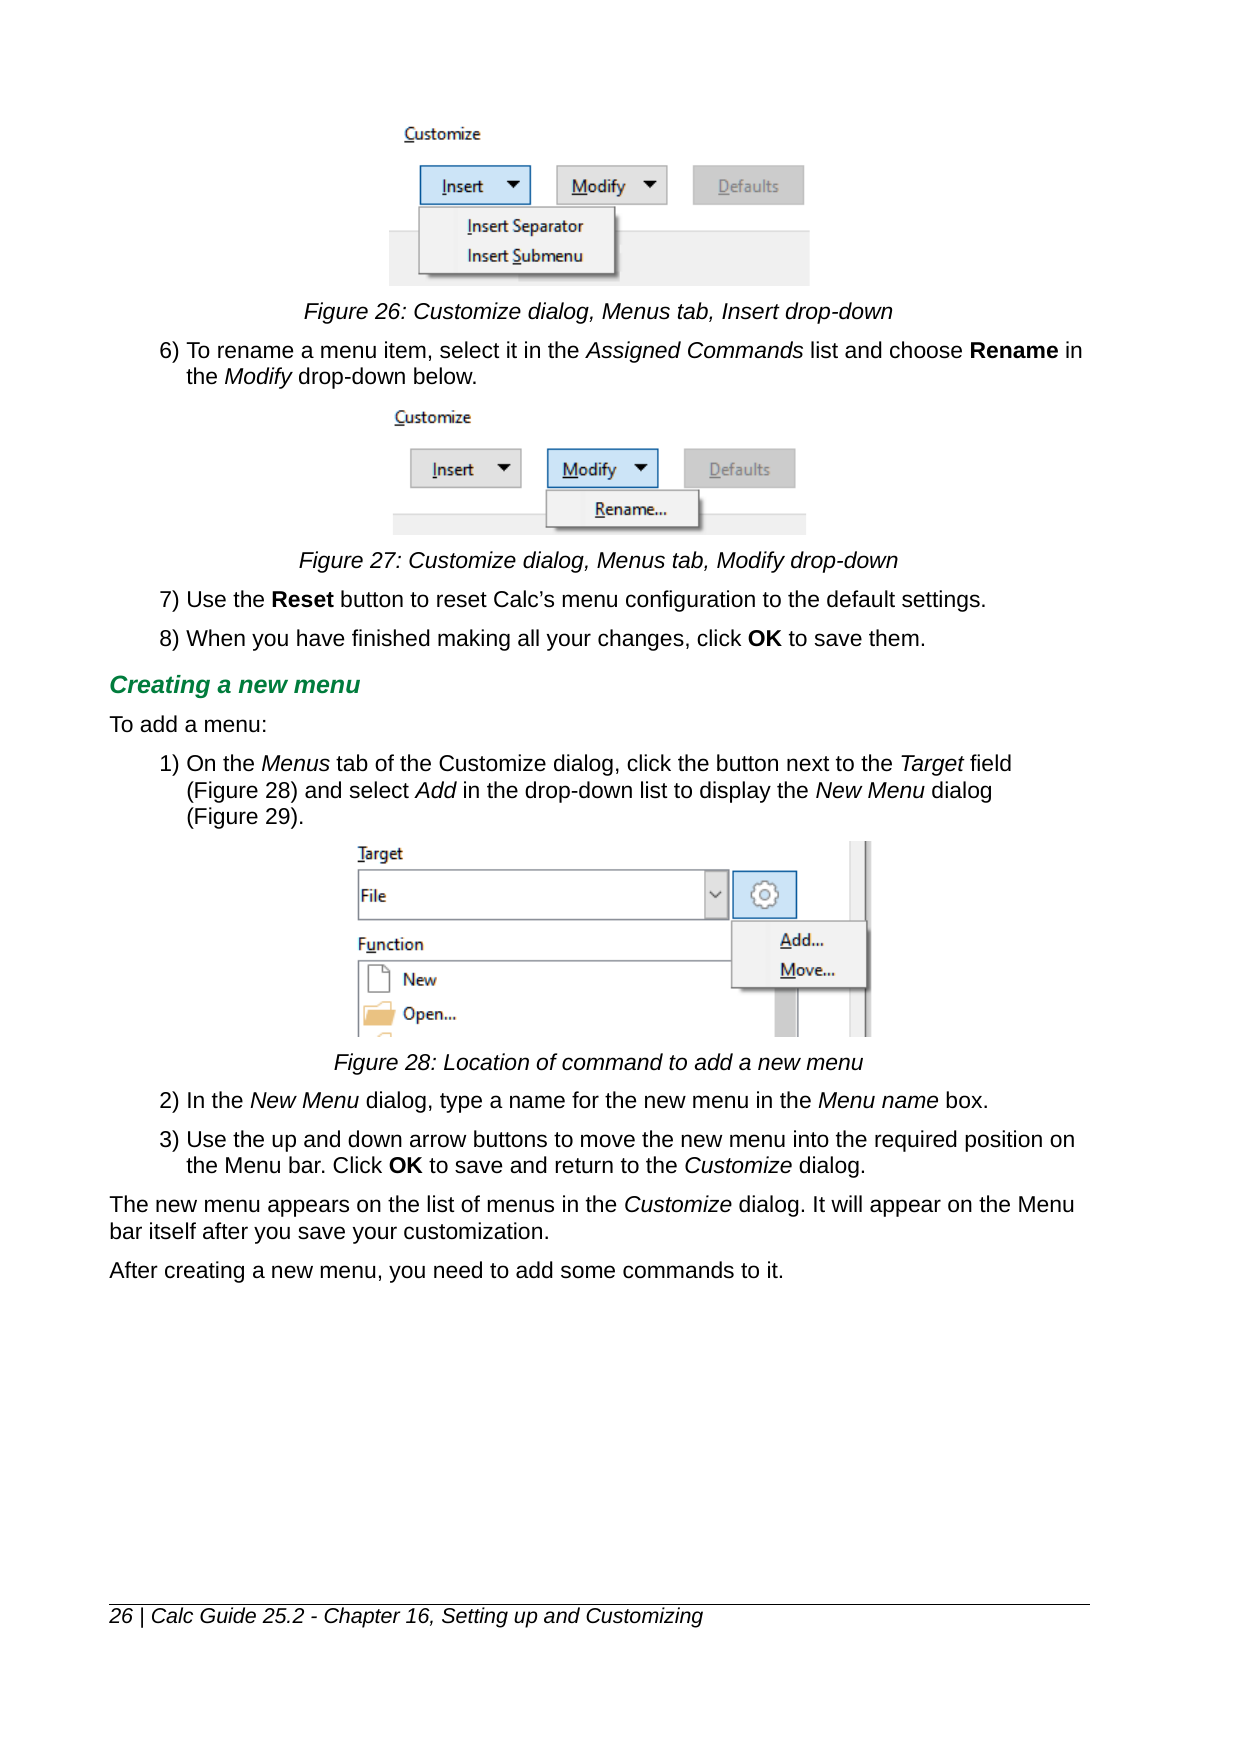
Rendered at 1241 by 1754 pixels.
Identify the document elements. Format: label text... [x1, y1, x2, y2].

picture [327, 841, 872, 1037]
text Figure 26: Customize dialog, Menus tab, Insert drop-down [303, 298, 896, 324]
text Figure 28: Location of command to add a new menu [327, 1048, 871, 1075]
list When you have finished making all your changes, click OK to save them. [186, 624, 1090, 651]
list In the New Menu dialog, type a name for the new menu in the Menu name box. [186, 1087, 1090, 1114]
picture [392, 402, 807, 535]
list On the Menus tab of the Customize dialog, click the button next to the Target field (Figure 28) and select Add in the drop-down list to display the New Menu dialog (Figure 29). [186, 750, 1090, 829]
text Figure 27: Customize dialog, Menus tab, Modify drop-down [298, 547, 901, 573]
list To rename a menu item, select it in the Assigned Commands list and choose Rename in the Modify drop-down below. [186, 337, 1090, 390]
subtitle Creating a new menu [109, 670, 1090, 699]
text After creating a new menu, you need to add some commands to it. [109, 1257, 1090, 1283]
list Use the up and down arrow buttons to move the new menu into the required position on the Menu bar. Click OK to save and return to the Customize dialog. [186, 1126, 1090, 1179]
text The new menu appears on the list of menus in the Customize dialog. It will appear on the Menu bar itself after you save your customization. [109, 1191, 1090, 1244]
list Use the Reset button to reset Calc’s menu configuration to the default settings. [186, 586, 1090, 612]
picture [389, 121, 810, 286]
list To add a menu: [109, 711, 1090, 738]
